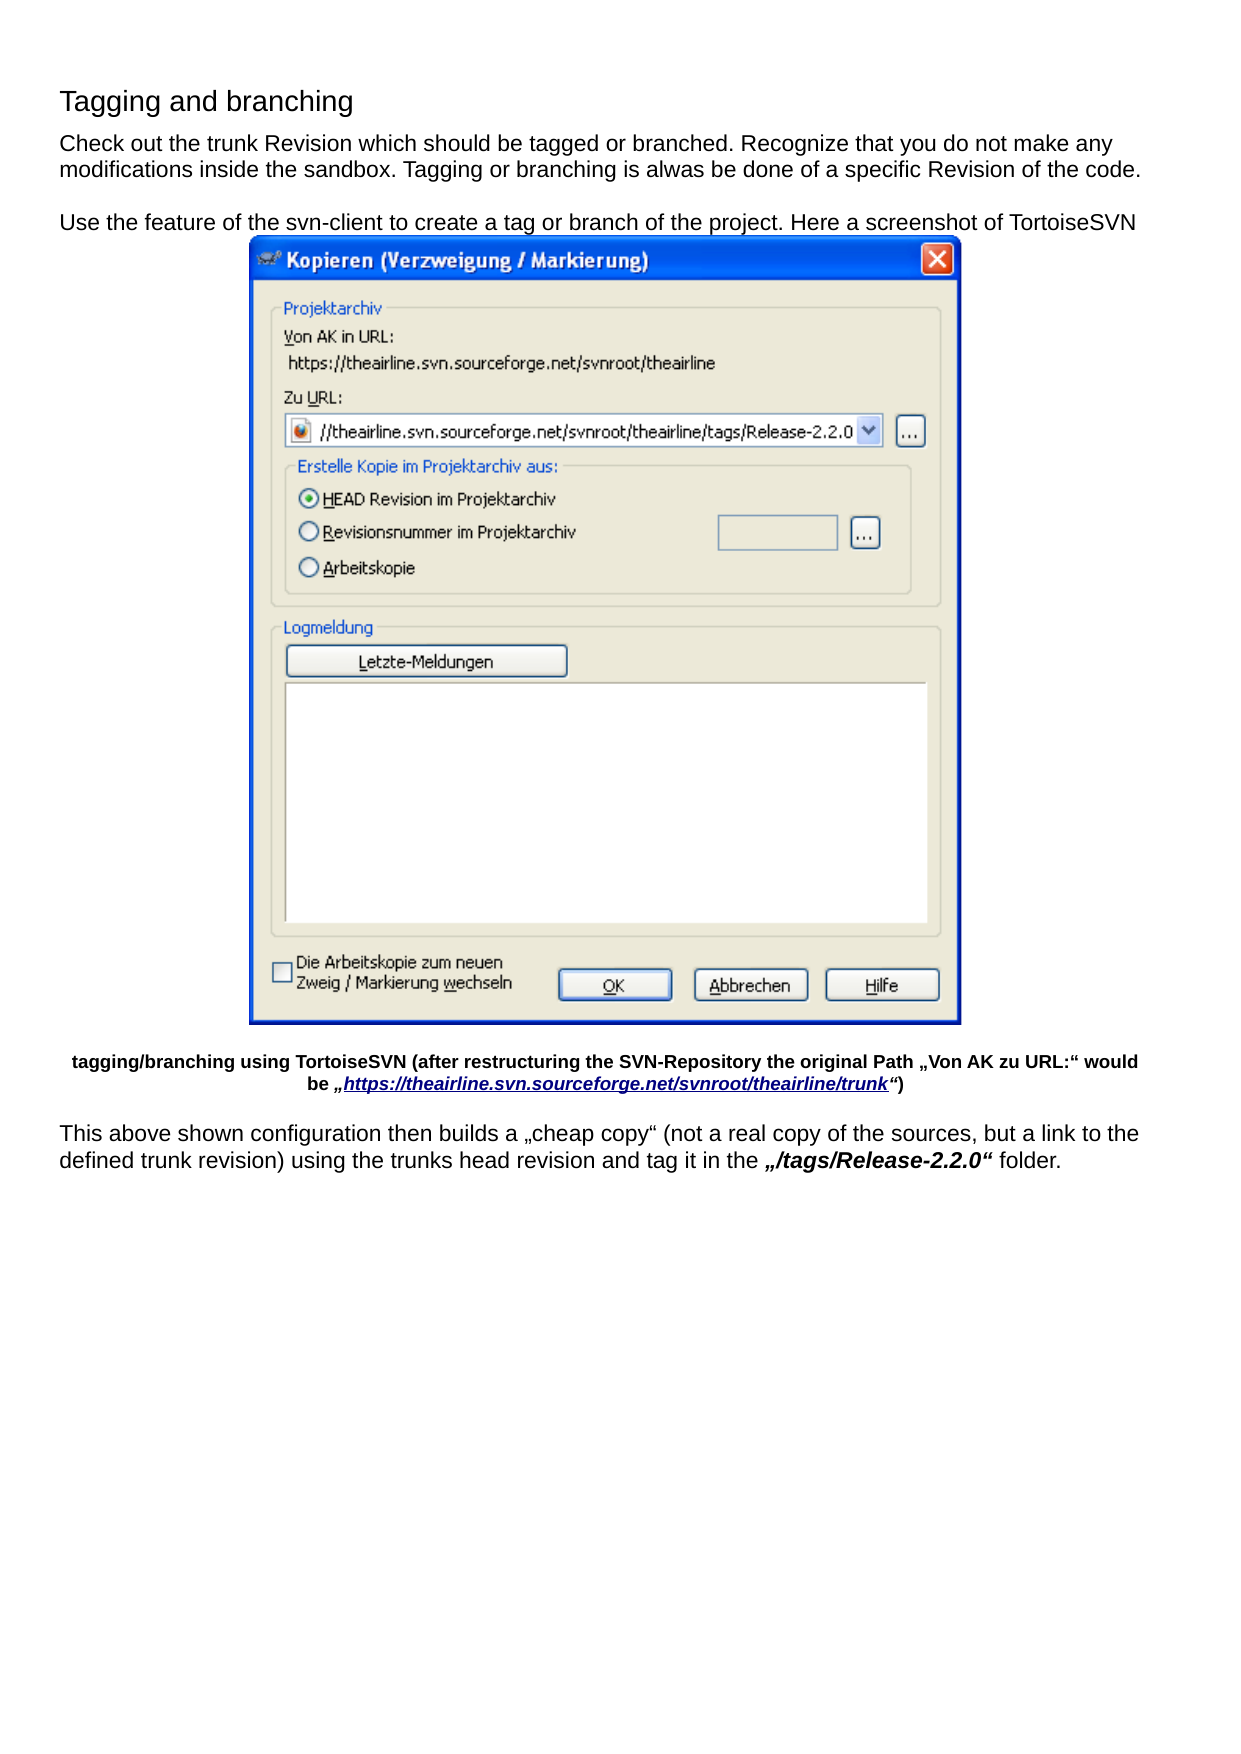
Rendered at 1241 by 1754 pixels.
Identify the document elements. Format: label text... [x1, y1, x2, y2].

text tagging/branching using TortoiseSVN (after restructuring the SVN-Repository the original Path „Von AK zu URL:“ would be „https://theairline.svn.sourceforge.net/svnroot/theairline/trunk“) [59, 1051, 1152, 1094]
text This above shown configuration then builds a „cheap copy“ (not a real copy of the sources, but a link to the defined trunk revision) using the trunks head revision and tag it in the „/tags/Release-2.2.0“ folder. [59, 1120, 1152, 1173]
picture [249, 235, 962, 1025]
subtitle Tagging and branching [59, 84, 1152, 118]
text Check out the trunk Revision which should be tagged or branched. Recognize that you do not make any modifications inside the sandbox. Tagging or branching is alwas be done of a specific Revision of the code. [59, 130, 1152, 183]
text Use the feature of the svn-client to create a tag or branch of the project. Here a screenshot of TortoiseSVN [59, 209, 1152, 236]
